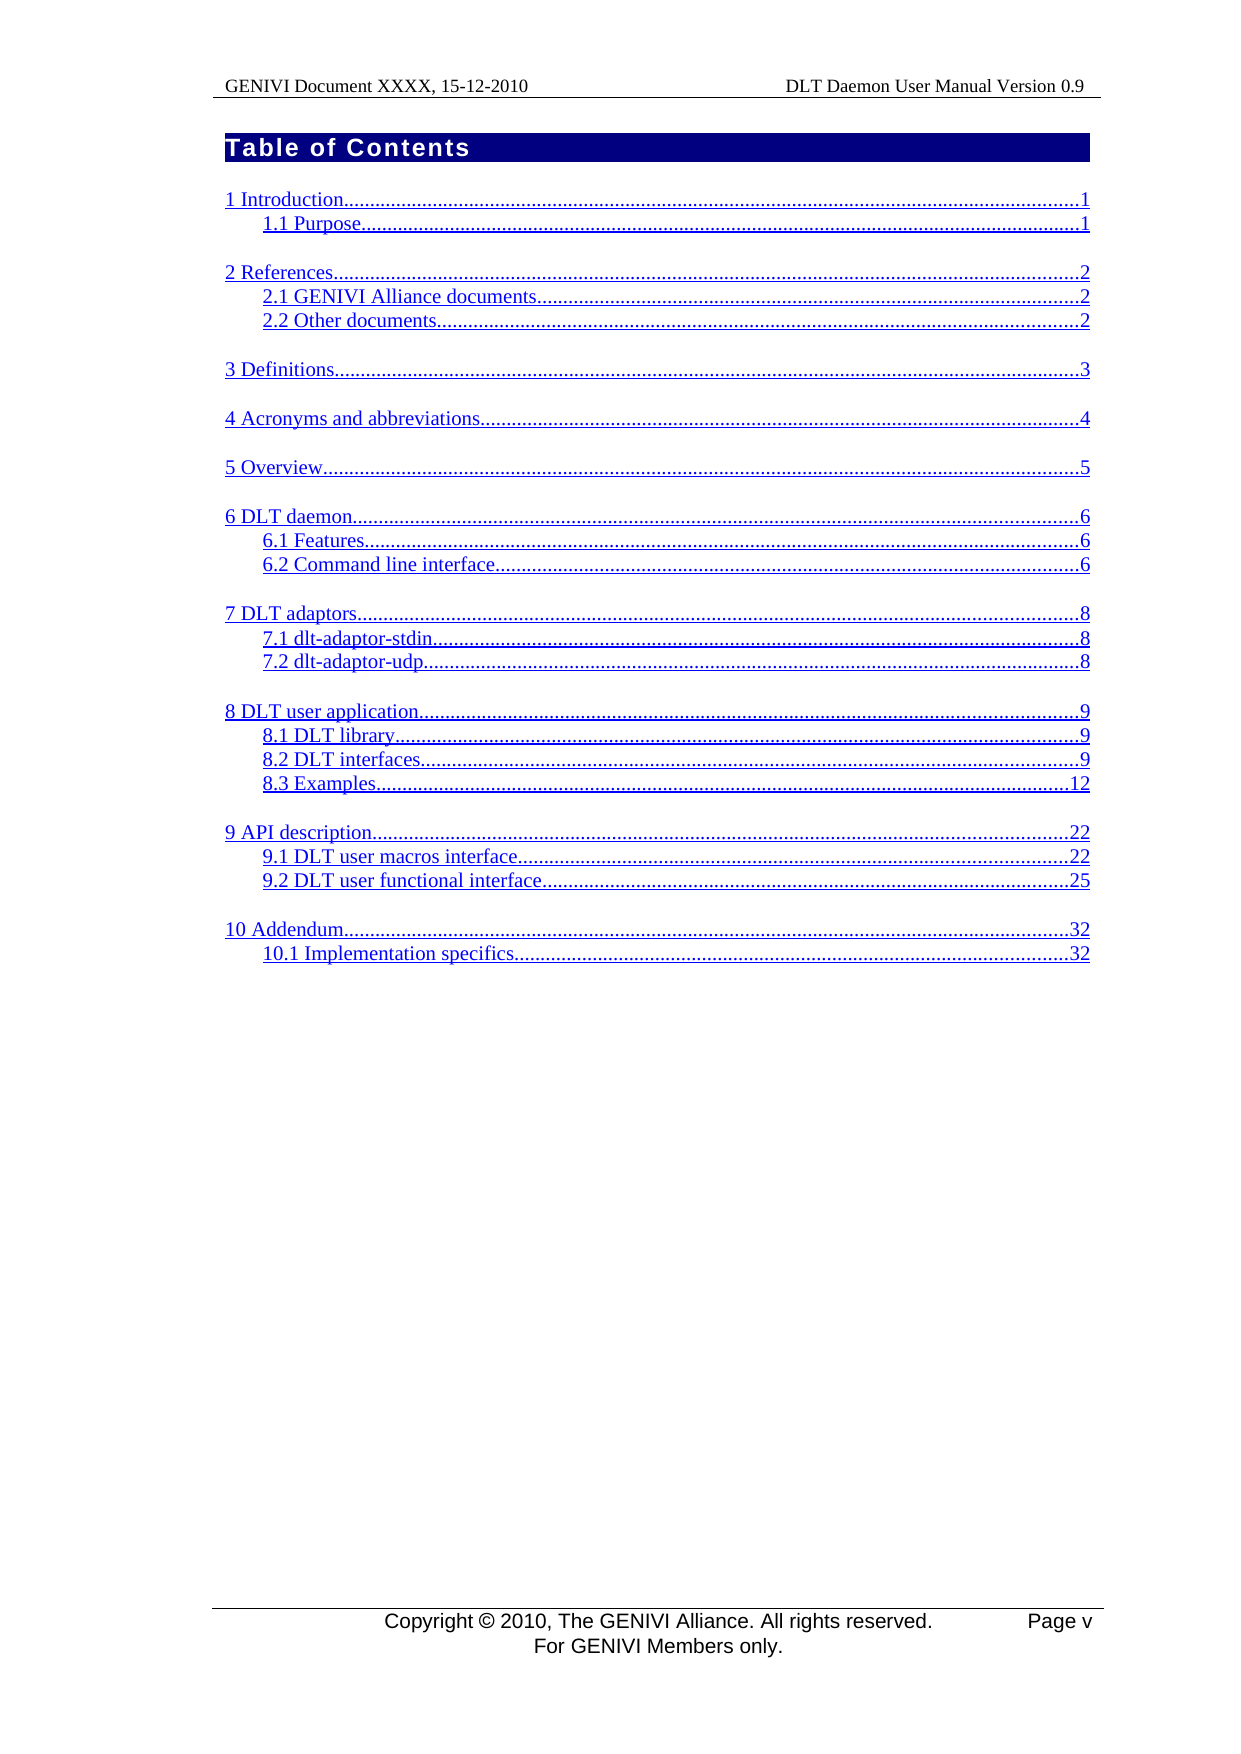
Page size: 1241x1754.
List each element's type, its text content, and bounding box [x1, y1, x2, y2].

text 1 Introduction 1 [225, 187, 1090, 208]
text 3 Definitions 3 [225, 357, 1090, 378]
text 7 DLT adaptors 8 [225, 601, 1090, 622]
text 9 API description 22 [225, 820, 1090, 841]
text 2.2 Other documents 2 [262, 308, 1090, 329]
text 7.2 dlt-adaptor-udp 8 [262, 649, 1090, 670]
text 10 Addendum 32 [225, 917, 1090, 938]
text 6 DLT daemon 6 [225, 504, 1090, 525]
text 8.3 Examples 12 [262, 771, 1090, 791]
text 2.1 GENIVI Alliance documents 2 [262, 284, 1090, 305]
text 6.1 Features 6 [262, 528, 1090, 549]
text 7.1 dlt-adaptor-stdin 8 [262, 625, 1090, 646]
text 8.1 DLT library 9 [262, 723, 1090, 743]
text 1.1 Purpose 1 [262, 211, 1090, 231]
text 5 Overview 5 [225, 455, 1090, 476]
text 2 References 2 [225, 260, 1090, 281]
text 9.2 DLT user functional interface 25 [262, 868, 1090, 889]
subtitle Table of Contents [225, 133, 1090, 162]
text 8.2 DLT interfaces 9 [262, 747, 1090, 768]
text 8 DLT user application 9 [225, 698, 1090, 719]
text 9.1 DLT user macros interface 22 [262, 844, 1090, 865]
text 4 Acronyms and abbreviations 4 [225, 406, 1090, 427]
text 10.1 Implementation specifics 32 [262, 941, 1090, 962]
text 6.2 Command line interface 6 [262, 552, 1090, 573]
